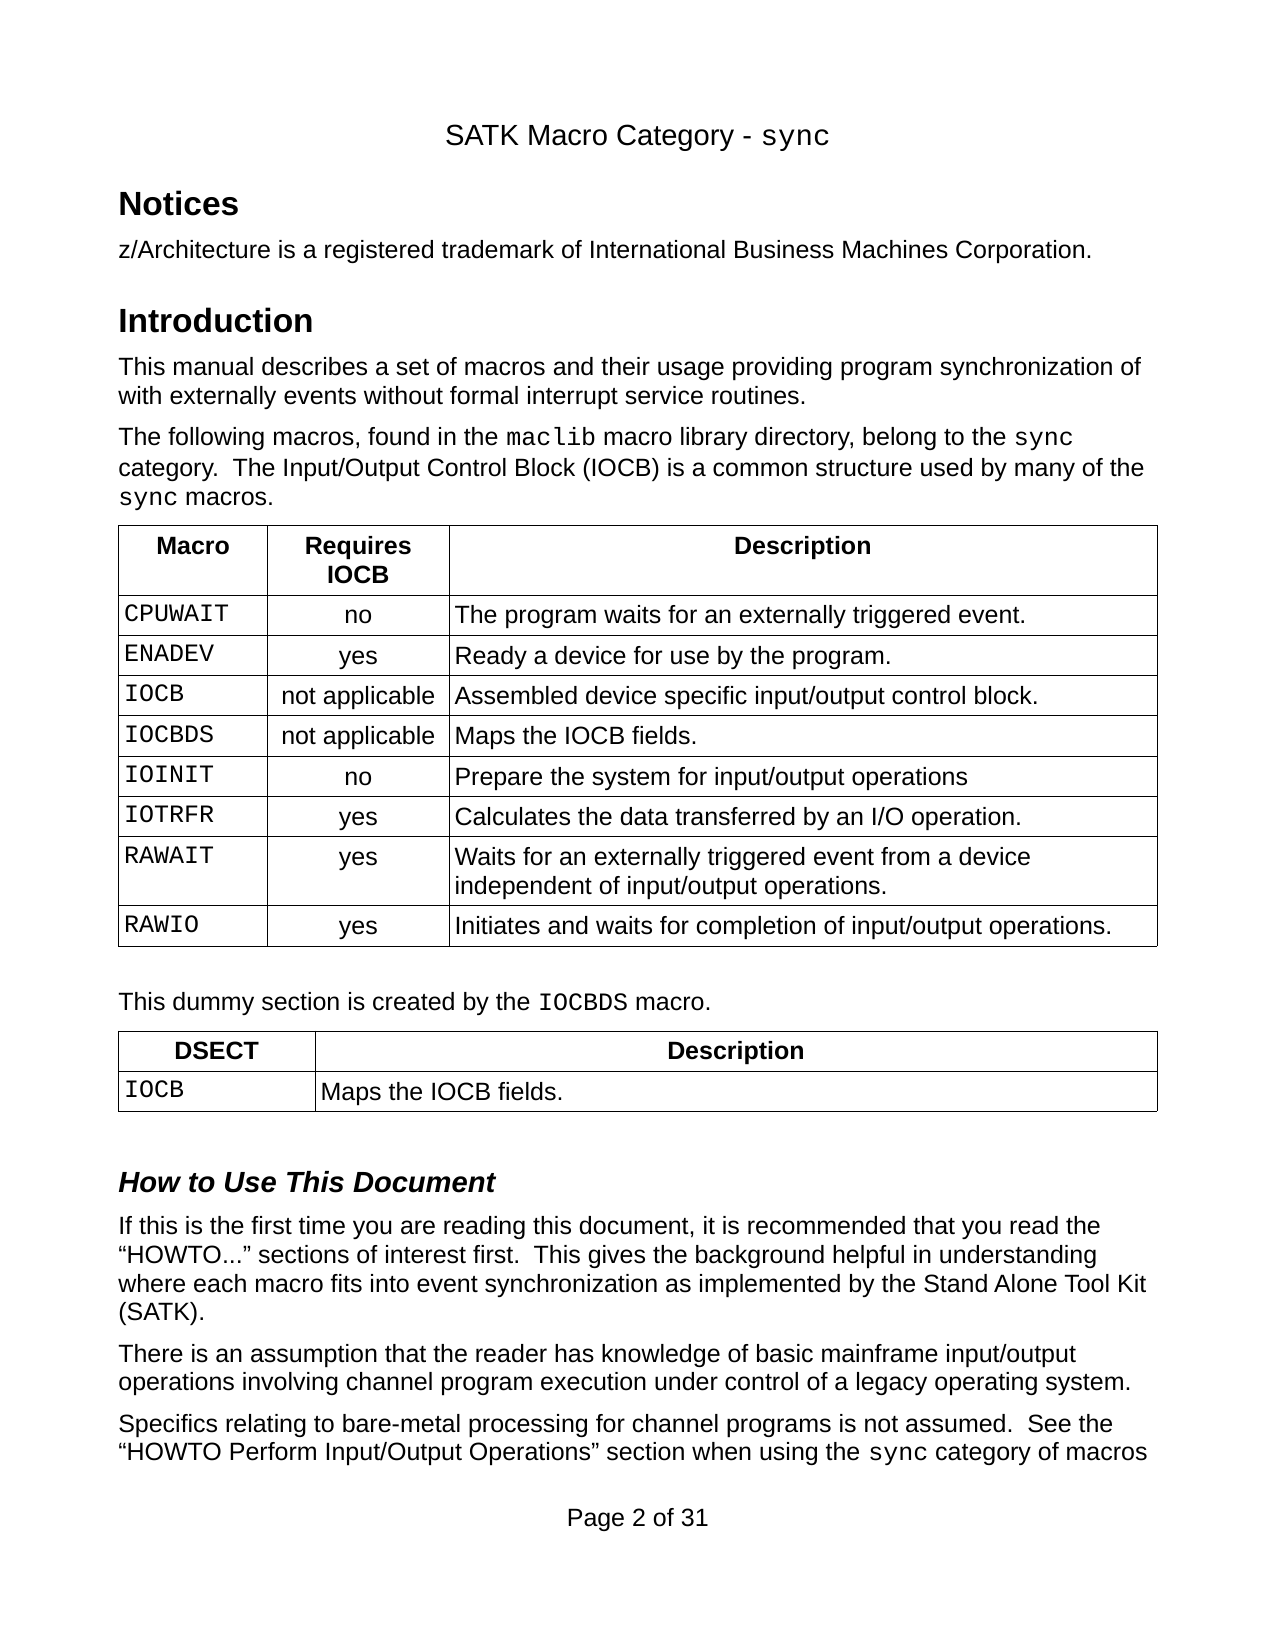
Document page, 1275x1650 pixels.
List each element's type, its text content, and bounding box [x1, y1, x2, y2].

table_cell IOTRFR [119, 797, 267, 836]
table_cell not applicable [268, 716, 449, 756]
text The following macros, found in the maclib macro library directory, belong to the sync category. The Input/Output Control Block (IOCB) is a common structure used by many of the sync macros. [118, 422, 1157, 513]
text If this is the first time you are reading this document, it is recommended that you read the “HOWTO...” sections of interest first. This gives the background helpful in understanding where each macro fits into event synchronization as implemented by the Stand Alone Tool Kit (SATK). [118, 1211, 1157, 1326]
table_cell IOINIT [119, 757, 267, 796]
table_cell Assembled device specific input/output control block. [450, 676, 1157, 715]
text z/Architecture is a registered trademark of International Business Machines Corporation. [118, 235, 1157, 264]
table_cell ENADEV [119, 636, 267, 675]
subtitle Notices [118, 184, 1157, 222]
table_cell Waits for an externally triggered event from a device independent of input/output operations. [450, 837, 1157, 905]
table_cell not applicable [268, 676, 449, 715]
table_cell Maps the IOCB fields. [450, 716, 1157, 756]
table_header Description [450, 526, 1157, 594]
text Specifics relating to bare-metal processing for channel programs is not assumed. See the “HOWTO Perform Input/Output Operations” section when using the sync category of macros [118, 1408, 1157, 1468]
table_header DSECT [119, 1032, 315, 1071]
table_cell Prepare the system for input/output operations [450, 757, 1157, 796]
table_cell The program waits for an externally triggered event. [450, 596, 1157, 635]
table_header Description [316, 1032, 1157, 1071]
table_cell yes [268, 837, 449, 905]
table_cell yes [268, 797, 449, 836]
table_cell RAWIO [119, 906, 267, 946]
text This dummy section is created by the IOCBDS macro. [118, 987, 1157, 1018]
table_cell RAWAIT [119, 837, 267, 905]
table_cell no [268, 596, 449, 635]
table_header Macro [119, 526, 267, 594]
table_cell Calculates the data transferred by an I/O operation. [450, 797, 1157, 836]
subtitle How to Use This Document [118, 1165, 1157, 1198]
text This manual describes a set of macros and their usage providing program synchronization of with externally events without formal interrupt service routines. [118, 352, 1157, 410]
table_cell CPUWAIT [119, 596, 267, 635]
table_cell Maps the IOCB fields. [316, 1072, 1157, 1111]
table_cell IOCB [119, 1072, 315, 1111]
table_cell Ready a device for use by the program. [450, 636, 1157, 675]
table_cell IOCBDS [119, 716, 267, 756]
table_cell Initiates and waits for completion of input/output operations. [450, 906, 1157, 946]
table_cell yes [268, 906, 449, 946]
table_header Requires IOCB [268, 526, 449, 594]
subtitle Introduction [118, 301, 1157, 340]
table_cell yes [268, 636, 449, 675]
table_cell IOCB [119, 676, 267, 715]
table_cell no [268, 757, 449, 796]
text There is an assumption that the reader has knowledge of basic mainframe input/output operations involving channel program execution under control of a legacy operating system. [118, 1338, 1157, 1396]
